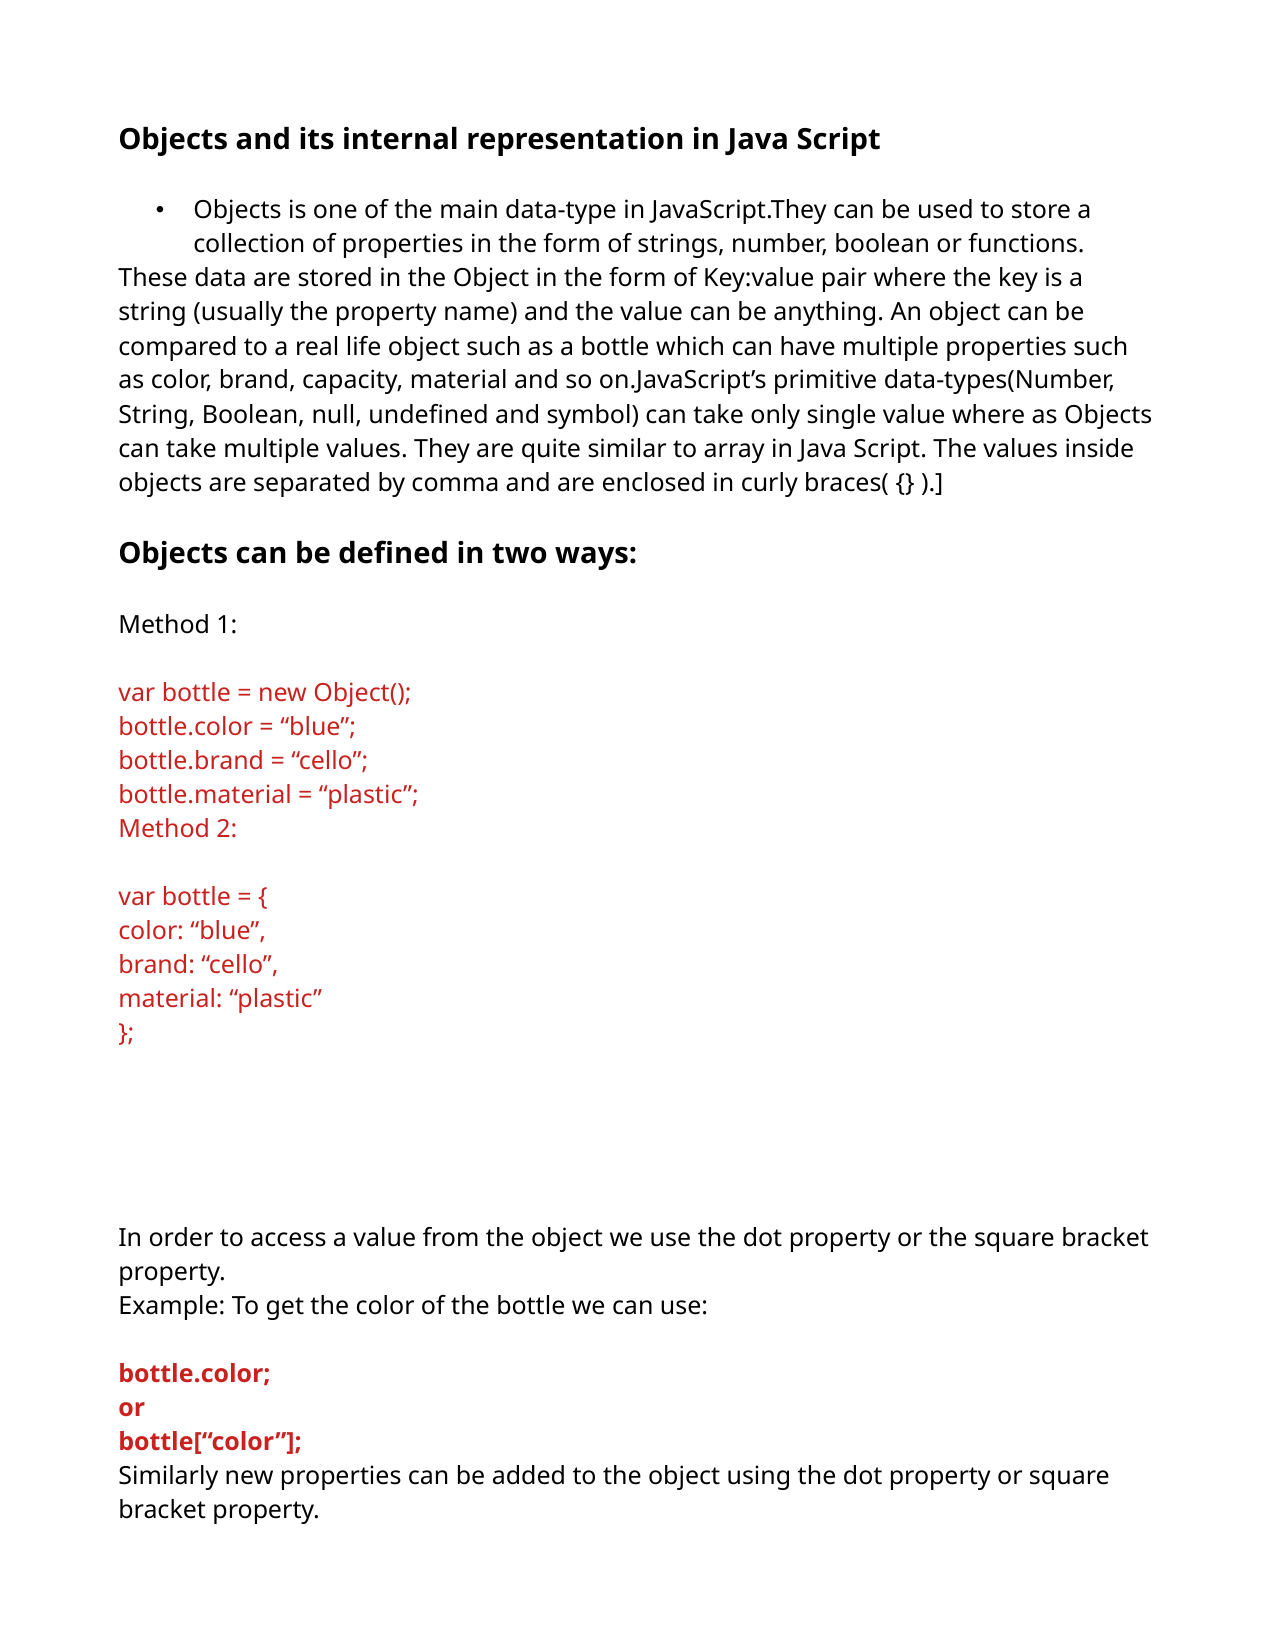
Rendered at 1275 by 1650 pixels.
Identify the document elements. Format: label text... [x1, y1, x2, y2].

text brand: “cello”, [118, 947, 1157, 981]
text These data are stored in the Object in the form of Key:value pair where the key is a string (usually the property name) and the value can be anything. An object can be compared to a real life object such as a bottle which can have multiple properties such as color, brand, capacity, material and so on.JavaScript’s primitive data-types(Number, String, Boolean, null, undefined and symbol) can take only single value where as Objects can take multiple values. They are quite similar to array in Java Script. The values inside objects are separated by comma and are enclosed in curly braces( {} ).] [118, 260, 1157, 498]
text Example: To get the color of the bottle we can use: [118, 1287, 1157, 1322]
list Objects is one of the main data-type in JavaScript.They can be used to store a collection of properties in the form of strings, number, boolean or functions. [156, 192, 1157, 260]
text bottle.color; [118, 1356, 1157, 1390]
text Similarly new properties can be added to the object using the dot property or square bracket property. [118, 1458, 1157, 1526]
text }; [118, 1015, 1157, 1049]
text Objects and its internal representation in Java Script [118, 118, 1157, 158]
text bottle.material = “plastic”; [118, 777, 1157, 811]
text Objects can be defined in two ways: [118, 532, 1157, 572]
text Method 2: [118, 811, 1157, 845]
text bottle[“color”]; [118, 1424, 1157, 1458]
text bottle.brand = “cello”; [118, 742, 1157, 777]
text var bottle = new Object(); [118, 674, 1157, 708]
text Method 1: [118, 606, 1157, 640]
text bottle.color = “blue”; [118, 708, 1157, 742]
text var bottle = { [118, 879, 1157, 913]
text color: “blue”, [118, 913, 1157, 947]
text or [118, 1390, 1157, 1424]
text In order to access a value from the object we use the dot property or the square bracket property. [118, 1219, 1157, 1287]
text material: “plastic” [118, 981, 1157, 1015]
